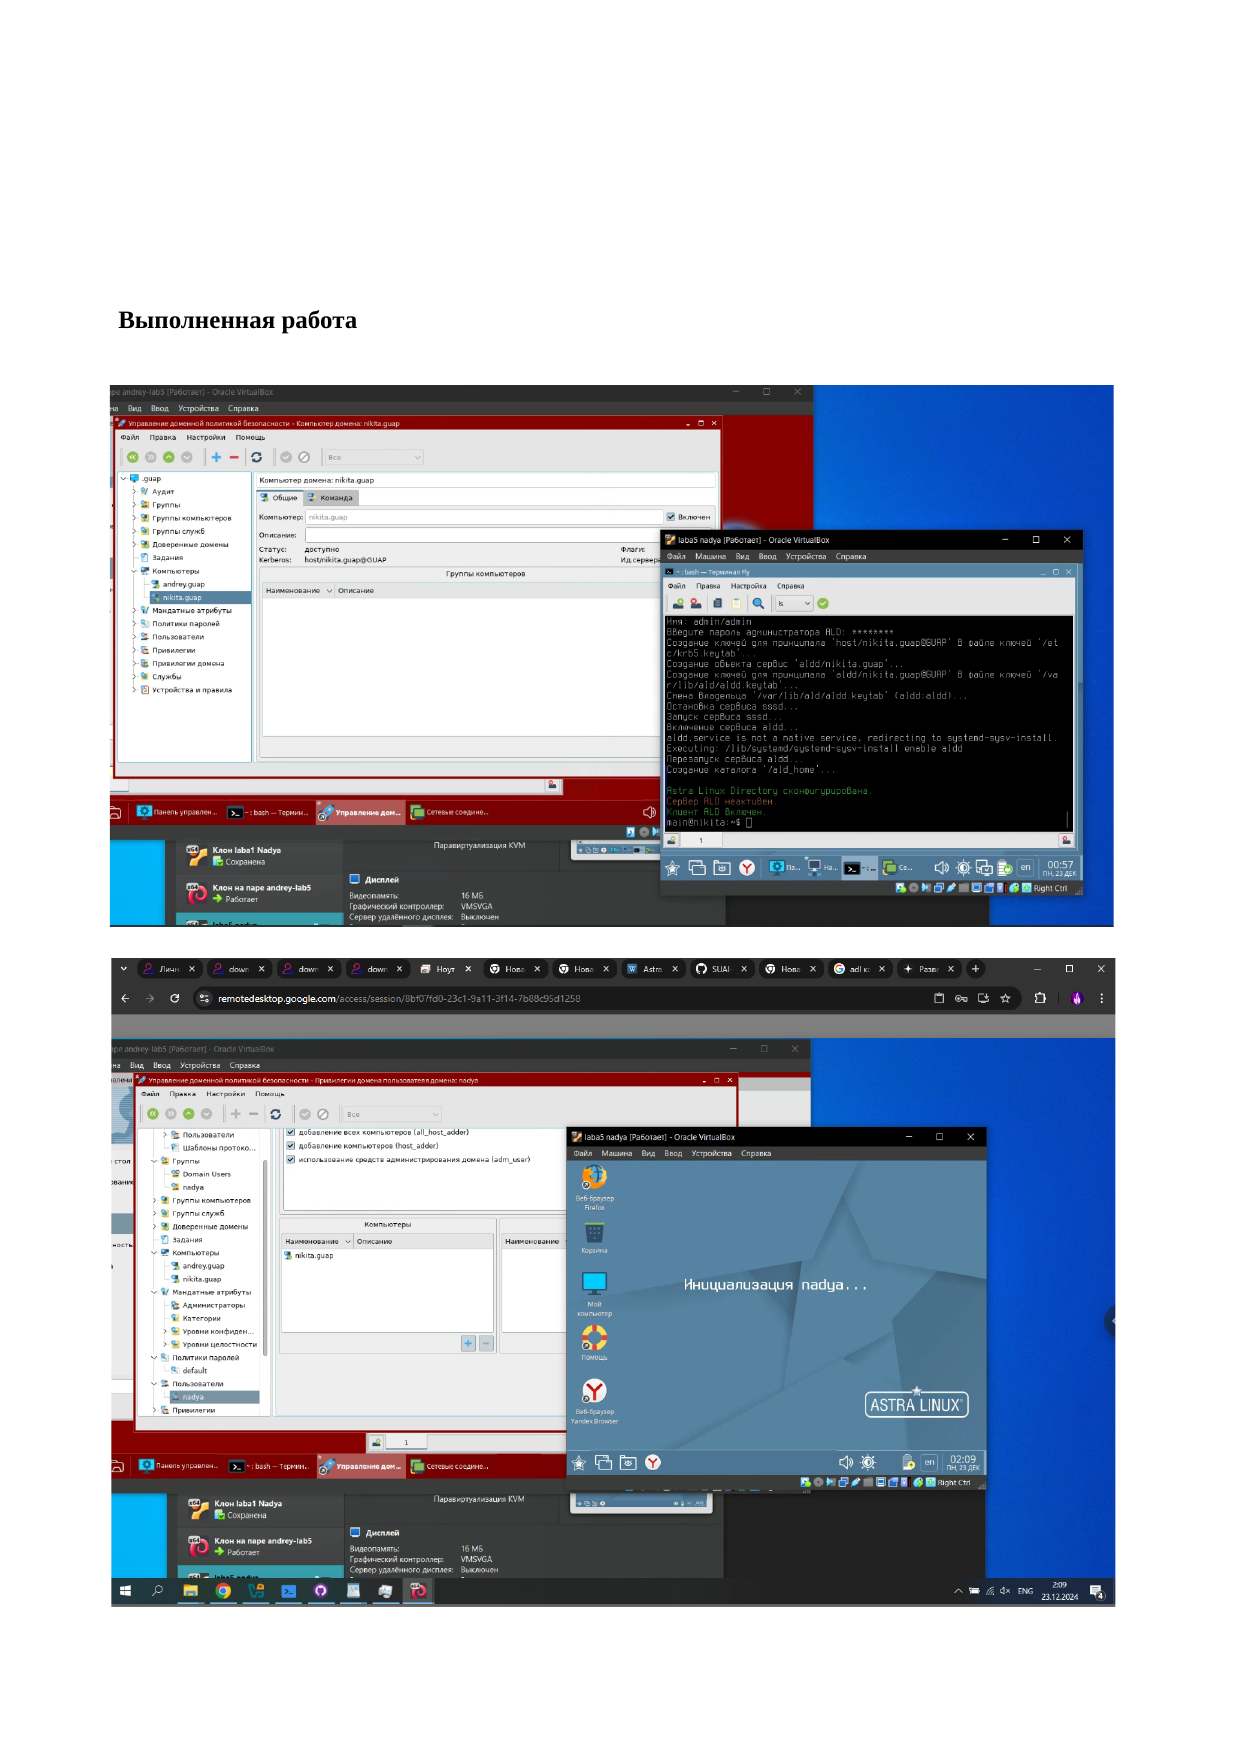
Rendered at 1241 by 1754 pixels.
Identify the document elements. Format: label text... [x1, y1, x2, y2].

picture [109, 385, 1114, 927]
picture [111, 958, 1116, 1607]
text Выполненная работа [118, 306, 1122, 334]
